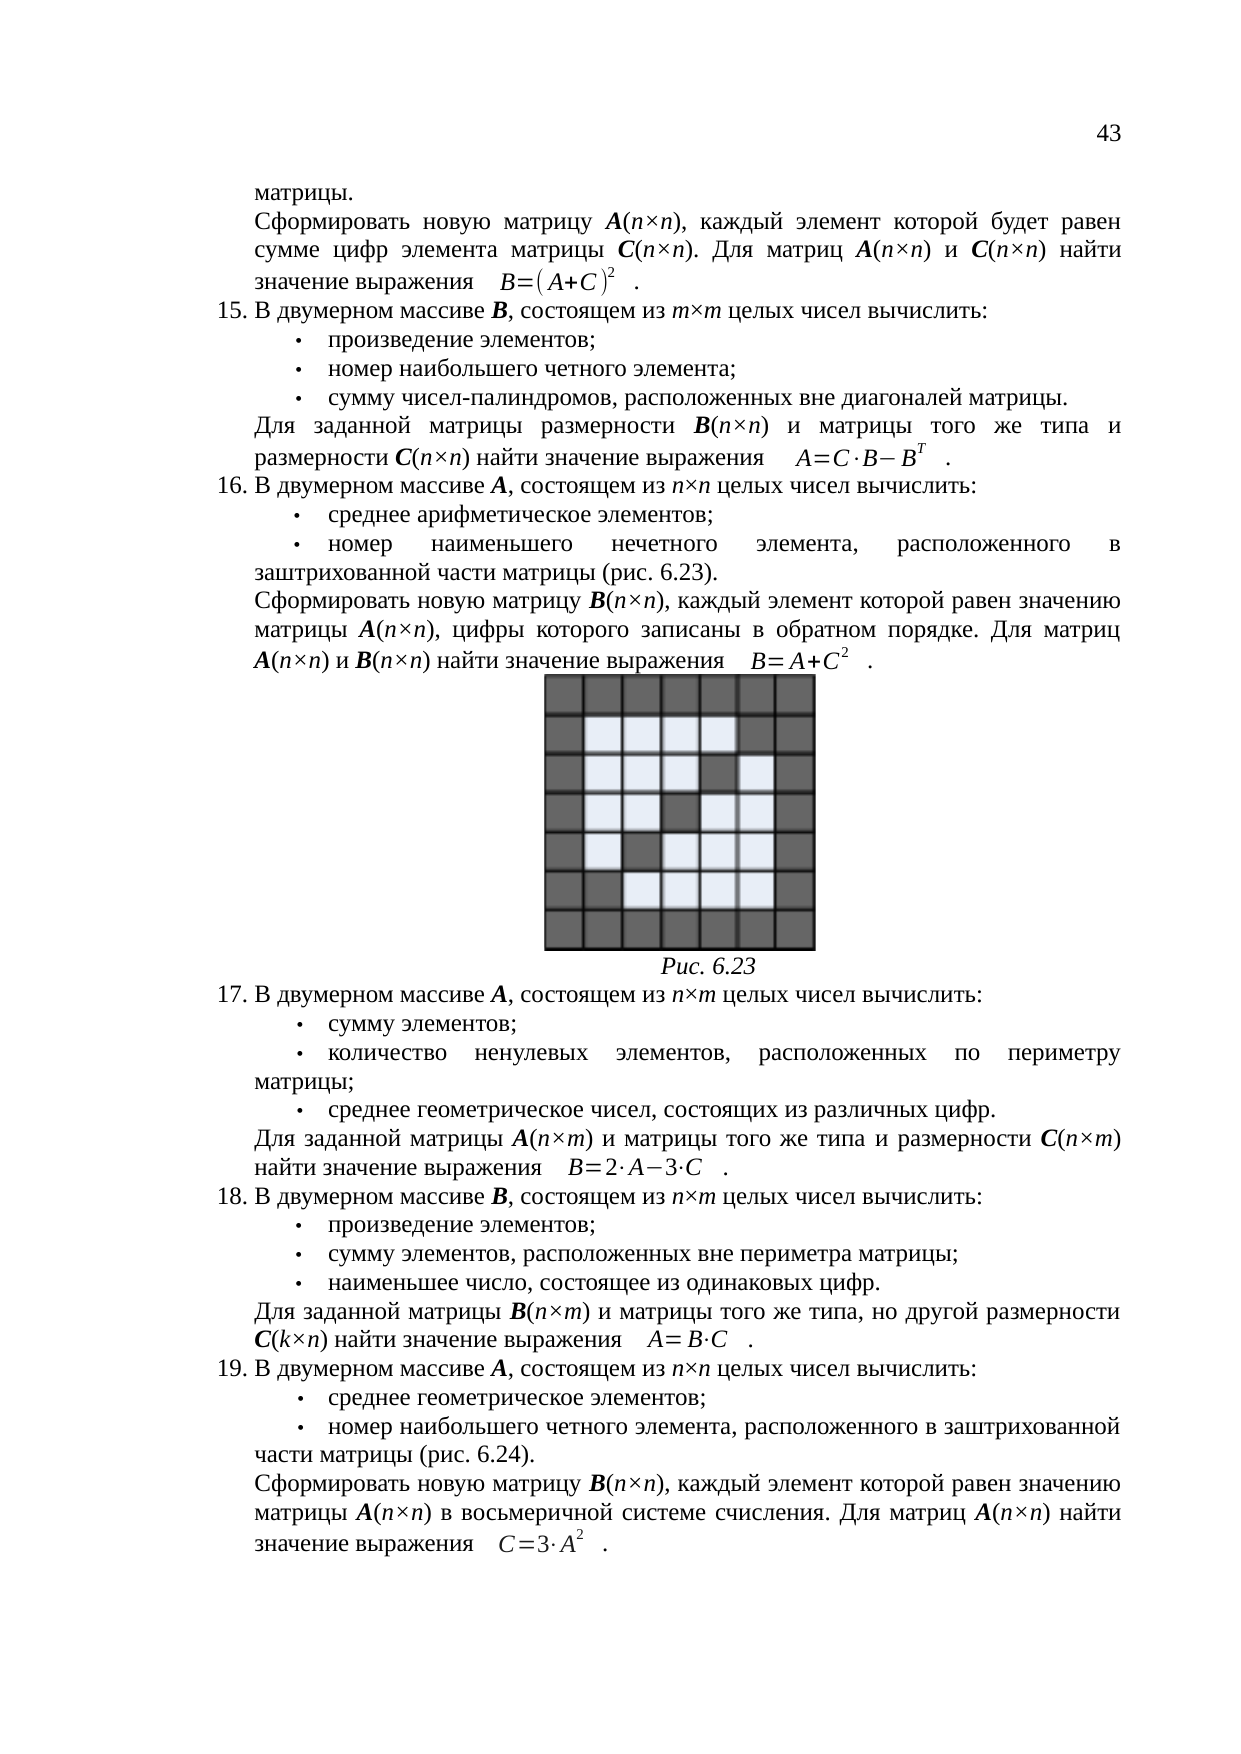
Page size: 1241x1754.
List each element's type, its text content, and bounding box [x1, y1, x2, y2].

list сумму чисел-палиндромов, расположенных вне диагоналей матрицы. [254, 382, 1121, 411]
list В двумерном массиве А, состоящем из n×m целых чисел вычислить: [217, 979, 1121, 1008]
list среднее геометрическое элементов; [254, 1382, 1121, 1411]
list В двумерном массиве A, состоящем из n×n целых чисел вычислить: [217, 1353, 1121, 1382]
list наименьшее число, состоящее из одинаковых цифр. [254, 1267, 1121, 1296]
list произведение элементов; [254, 324, 1121, 353]
text Рис. 6.23 [544, 951, 816, 979]
list номер наименьшего нечетного элемента, расположенного в заштрихованной части матрицы (рис. 6.23). [254, 528, 1121, 586]
list среднее арифметическое элементов; [254, 499, 1121, 528]
list В двумерном массиве B, состоящем из n×m целых чисел вычислить: [217, 1181, 1121, 1209]
list сумму элементов, расположенных вне периметра матрицы; [254, 1238, 1121, 1267]
list матрицы. [254, 177, 1121, 206]
list Сформировать новую матрицу B(n×n), каждый элемент которой равен значению матрицы А(n×n), цифры которого записаны в обратном порядке. Для матриц А(n×n) и B(n×n) найти значение выражения . [217, 586, 1121, 674]
list Для заданной матрицы размерности B(n×n) и матрицы того же типа и размерности С(n×n) найти значение выражения . [217, 411, 1121, 471]
list сумму элементов; [254, 1008, 1121, 1037]
picture [544, 674, 816, 951]
list В двумерном массиве A, состоящем из n×n целых чисел вычислить: [217, 471, 1121, 499]
list произведение элементов; [254, 1209, 1121, 1238]
list Сформировать новую матрицу А(n×n), каждый элемент которой будет равен сумме цифр элемента матрицы С(n×n). Для матриц А(n×n) и С(n×n) найти значение выражения . [217, 206, 1121, 296]
list Для заданной матрицы А(n×m) и матрицы того же типа и размерности С(n×m) найти значение выражения . [217, 1123, 1121, 1181]
list Для заданной матрицы B(n×m) и матрицы того же типа, но другой размерности С(k×n) найти значение выражения . [217, 1296, 1121, 1353]
list среднее геометрическое чисел, состоящих из различных цифр. [254, 1094, 1121, 1123]
list количество ненулевых элементов, расположенных по периметру матрицы; [254, 1037, 1121, 1094]
list номер наибольшего четного элемента; [254, 353, 1121, 382]
list номер наибольшего четного элемента, расположенного в заштрихованной части матрицы (рис. 6.24). [254, 1411, 1121, 1468]
list Сформировать новую матрицу B(n×n), каждый элемент которой равен значению матрицы А(n×n) в восьмеричной системе счисления. Для матриц А(n×n) найти значение выражения . [217, 1468, 1121, 1557]
list В двумерном массиве B, состоящем из m×m целых чисел вычислить: [217, 296, 1121, 324]
